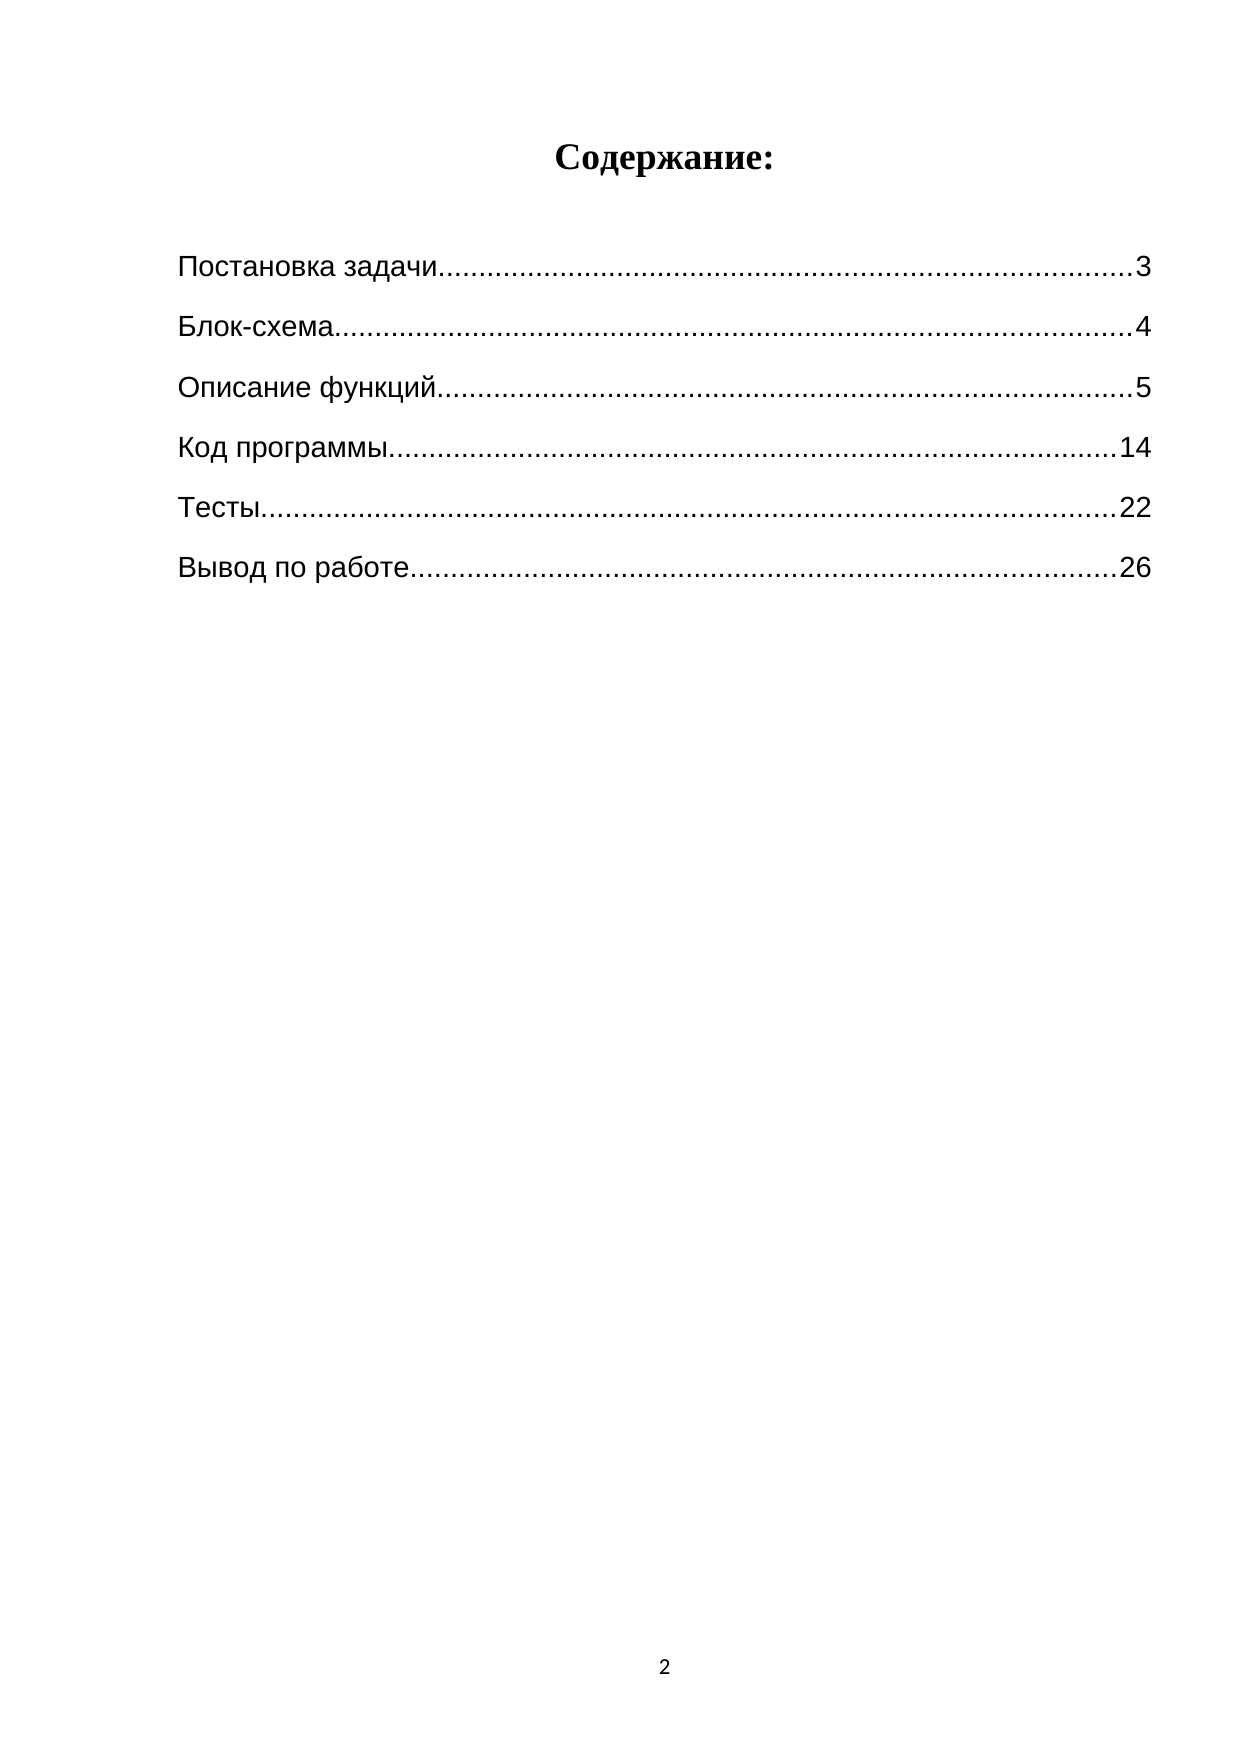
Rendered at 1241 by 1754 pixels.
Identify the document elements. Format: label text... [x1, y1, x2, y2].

subtitle Вывод по работе 26 [177, 550, 1152, 584]
subtitle Код программы 14 [177, 430, 1152, 463]
text Содержание: [177, 135, 1152, 178]
subtitle Блок-схема 4 [177, 309, 1152, 343]
subtitle Постановка задачи 3 [177, 249, 1152, 283]
subtitle Тесты 22 [177, 490, 1152, 524]
subtitle Описание функций 5 [177, 370, 1152, 403]
